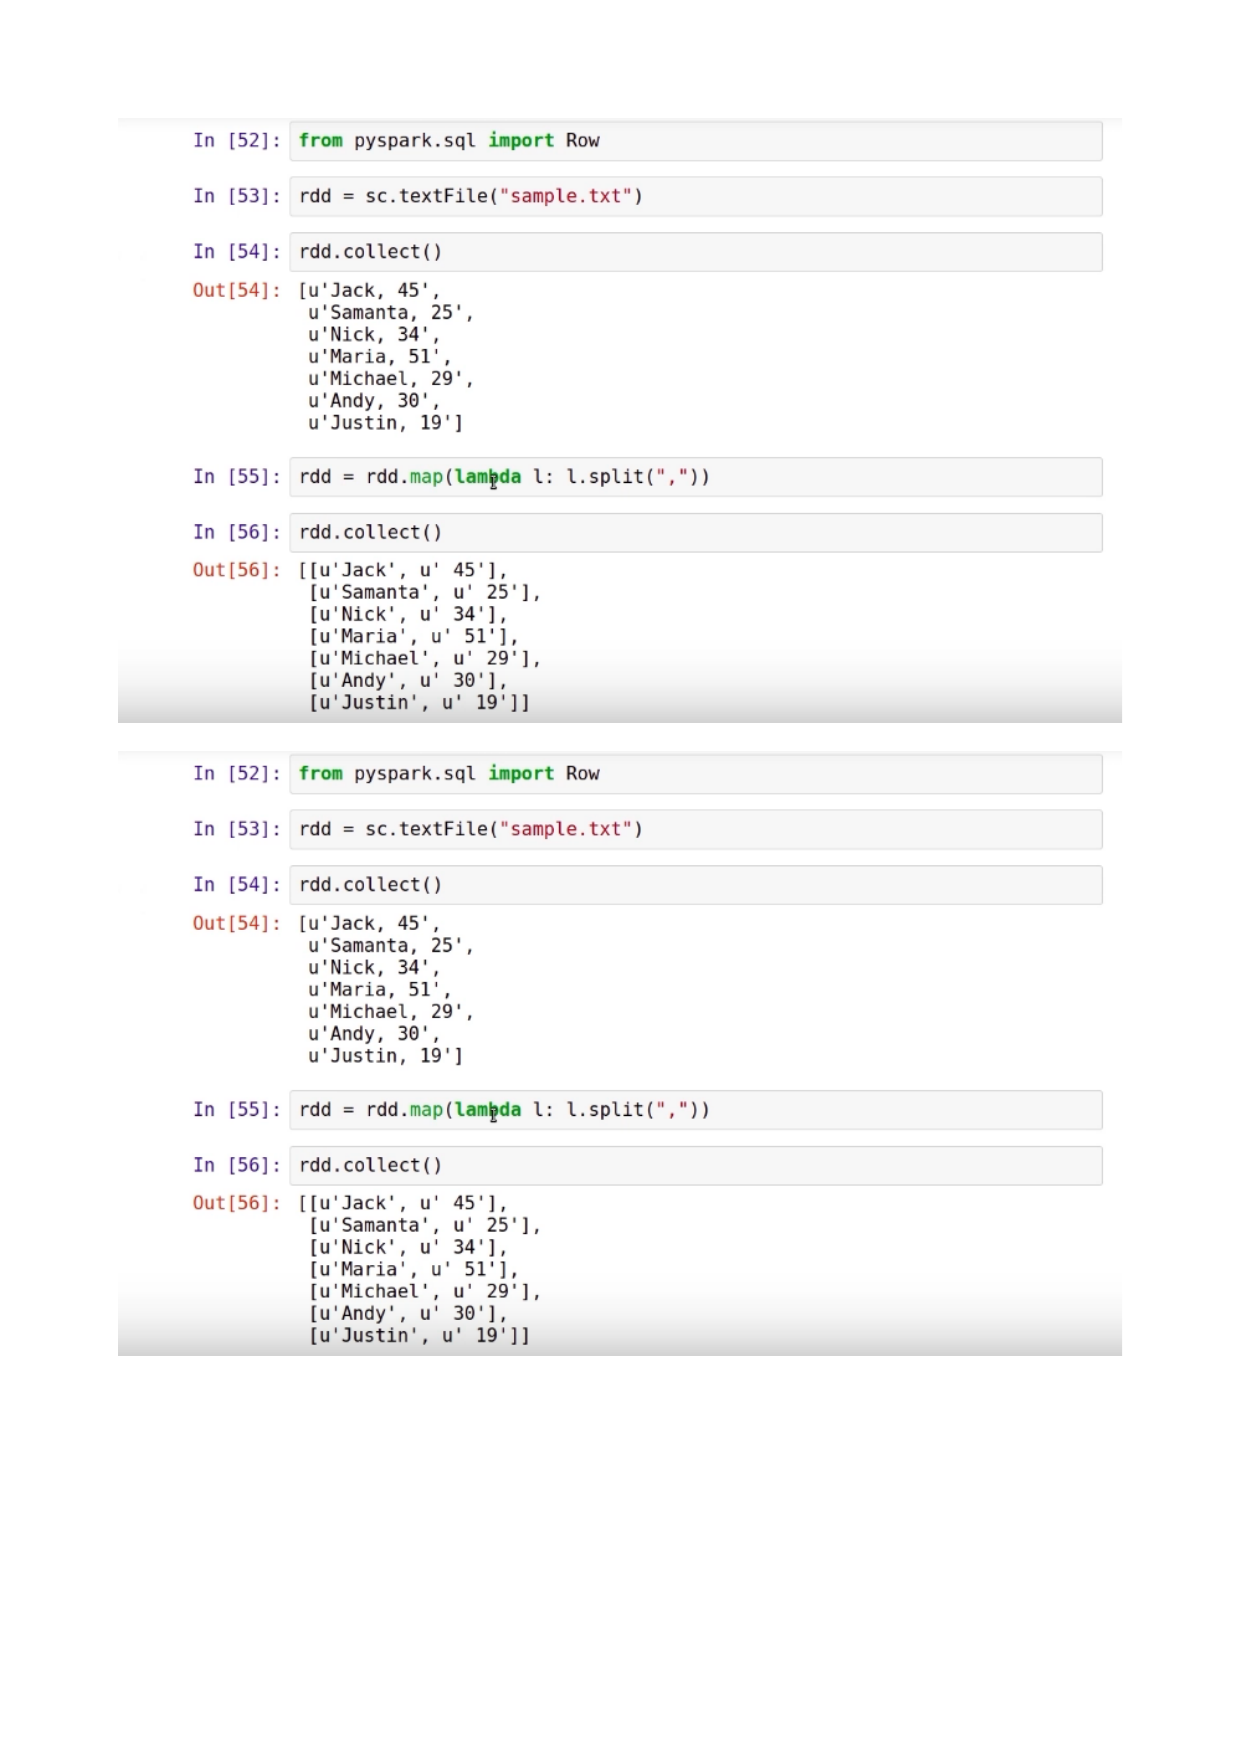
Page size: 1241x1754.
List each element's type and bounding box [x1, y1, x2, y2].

picture [118, 751, 1123, 1356]
picture [118, 118, 1123, 723]
